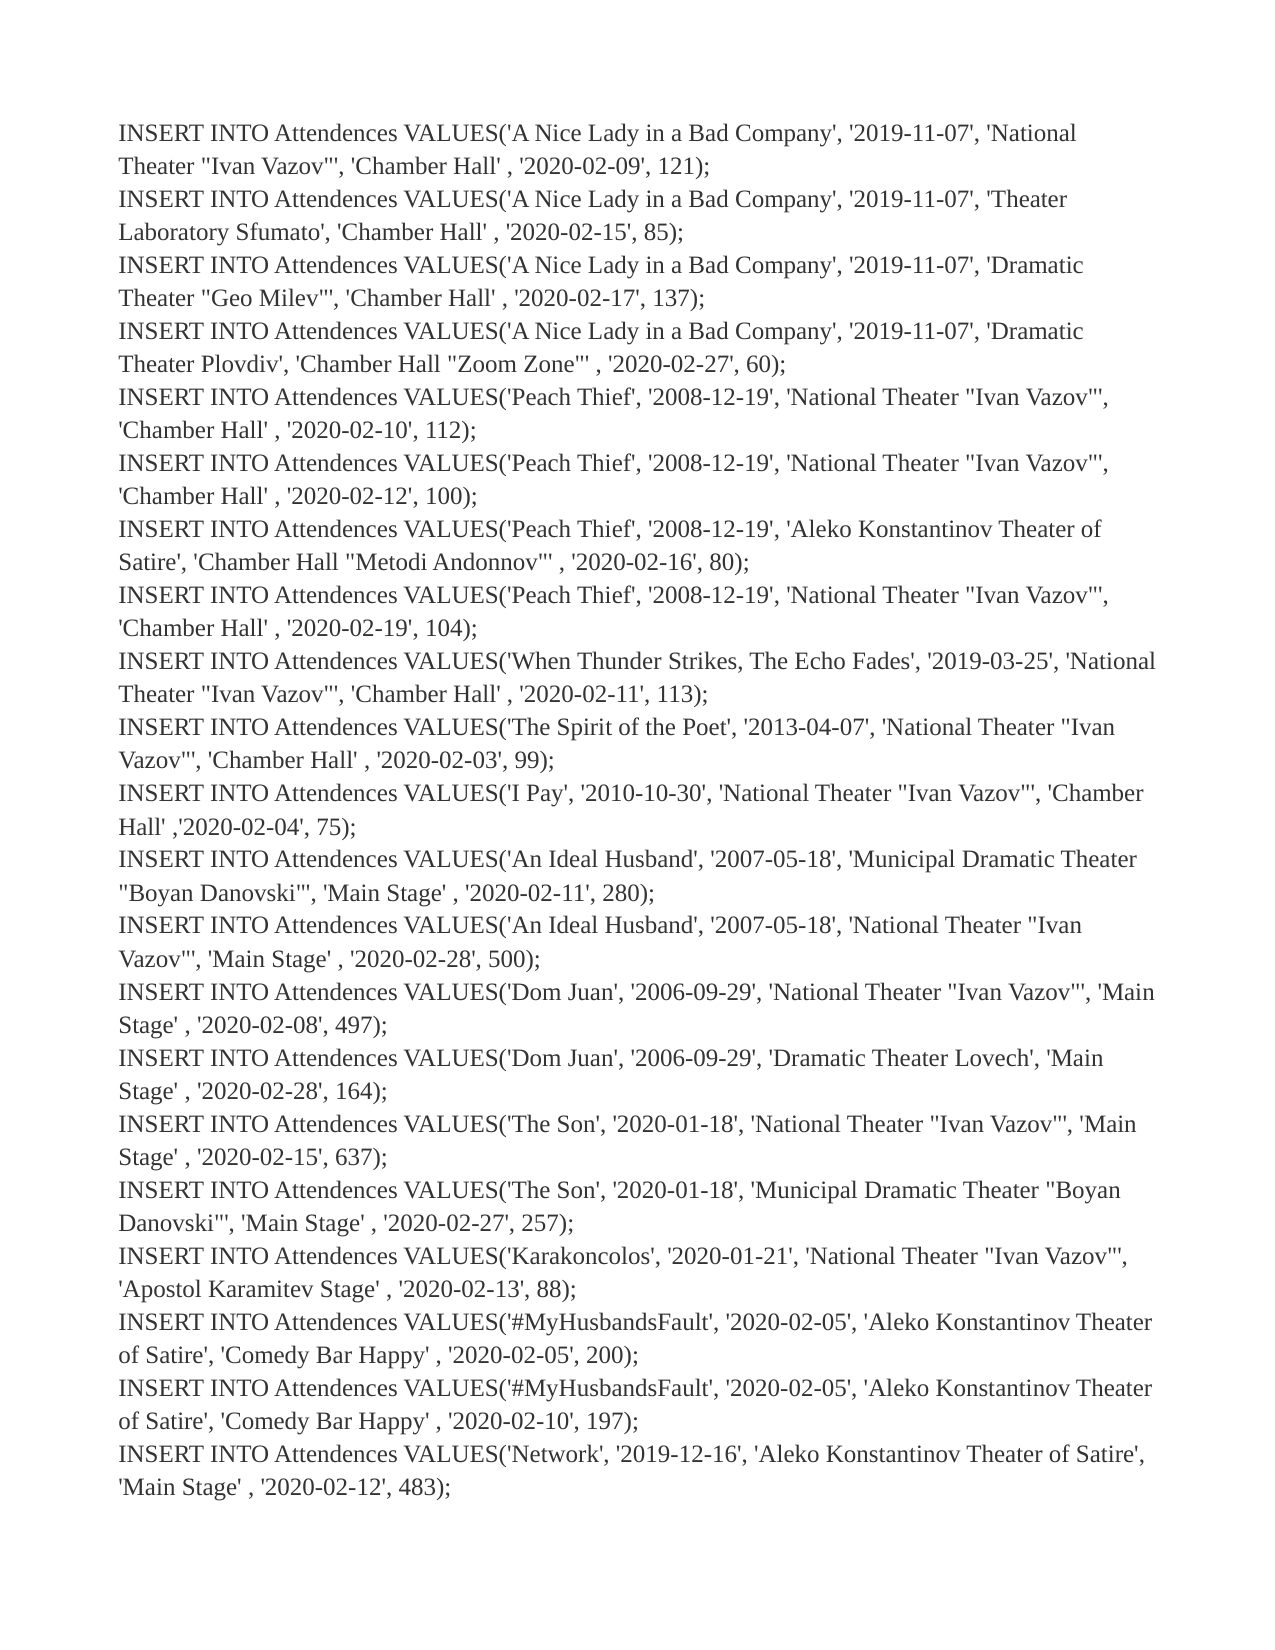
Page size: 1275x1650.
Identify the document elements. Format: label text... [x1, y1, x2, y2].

text INSERT INTO Attendences VALUES('A Nice Lady in a Bad Company', '2019-11-07', 'National Theater "Ivan Vazov"', 'Chamber Hall' , '2020-02-09', 121); INSERT INTO Attendences VALUES('A Nice Lady in a Bad Company', '2019-11-07', 'Theater Laboratory Sfumato', 'Chamber Hall' , '2020-02-15', 85); INSERT INTO Attendences VALUES('A Nice Lady in a Bad Company', '2019-11-07', 'Dramatic Theater "Geo Milev"', 'Chamber Hall' , '2020-02-17', 137); INSERT INTO Attendences VALUES('A Nice Lady in a Bad Company', '2019-11-07', 'Dramatic Theater Plovdiv', 'Chamber Hall "Zoom Zone"' , '2020-02-27', 60); INSERT INTO Attendences VALUES('Peach Thief', '2008-12-19', 'National Theater "Ivan Vazov"', 'Chamber Hall' , '2020-02-10', 112); INSERT INTO Attendences VALUES('Peach Thief', '2008-12-19', 'National Theater "Ivan Vazov"', 'Chamber Hall' , '2020-02-12', 100); INSERT INTO Attendences VALUES('Peach Thief', '2008-12-19', 'Aleko Konstantinov Theater of Satire', 'Chamber Hall "Metodi Andonnov"' , '2020-02-16', 80); INSERT INTO Attendences VALUES('Peach Thief', '2008-12-19', 'National Theater "Ivan Vazov"', 'Chamber Hall' , '2020-02-19', 104); INSERT INTO Attendences VALUES('When Thunder Strikes, The Echo Fades', '2019-03-25', 'National Theater "Ivan Vazov"', 'Chamber Hall' , '2020-02-11', 113); INSERT INTO Attendences VALUES('The Spirit of the Poet', '2013-04-07', 'National Theater "Ivan Vazov"', 'Chamber Hall' , '2020-02-03', 99); INSERT INTO Attendences VALUES('I Pay', '2010-10-30', 'National Theater "Ivan Vazov"', 'Chamber Hall' ,'2020-02-04', 75); INSERT INTO Attendences VALUES('An Ideal Husband', '2007-05-18', 'Municipal Dramatic Theater "Boyan Danovski"', 'Main Stage' , '2020-02-11', 280); INSERT INTO Attendences VALUES('An Ideal Husband', '2007-05-18', 'National Theater "Ivan Vazov"', 'Main Stage' , '2020-02-28', 500); INSERT INTO Attendences VALUES('Dom Juan', '2006-09-29', 'National Theater "Ivan Vazov"', 'Main Stage' , '2020-02-08', 497); INSERT INTO Attendences VALUES('Dom Juan', '2006-09-29', 'Dramatic Theater Lovech', 'Main Stage' , '2020-02-28', 164); INSERT INTO Attendences VALUES('The Son', '2020-01-18', 'National Theater "Ivan Vazov"', 'Main Stage' , '2020-02-15', 637); INSERT INTO Attendences VALUES('The Son', '2020-01-18', 'Municipal Dramatic Theater "Boyan Danovski"', 'Main Stage' , '2020-02-27', 257); INSERT INTO Attendences VALUES('Karakoncolos', '2020-01-21', 'National Theater "Ivan Vazov"', 'Apostol Karamitev Stage' , '2020-02-13', 88); INSERT INTO Attendences VALUES('#MyHusbandsFault', '2020-02-05', 'Aleko Konstantinov Theater of Satire', 'Comedy Bar Happy' , '2020-02-05', 200); INSERT INTO Attendences VALUES('#MyHusbandsFault', '2020-02-05', 'Aleko Konstantinov Theater of Satire', 'Comedy Bar Happy' , '2020-02-10', 197); INSERT INTO Attendences VALUES('Network', '2019-12-16', 'Aleko Konstantinov Theater of Satire', 'Main Stage' , '2020-02-12', 483); [118, 118, 1157, 1501]
